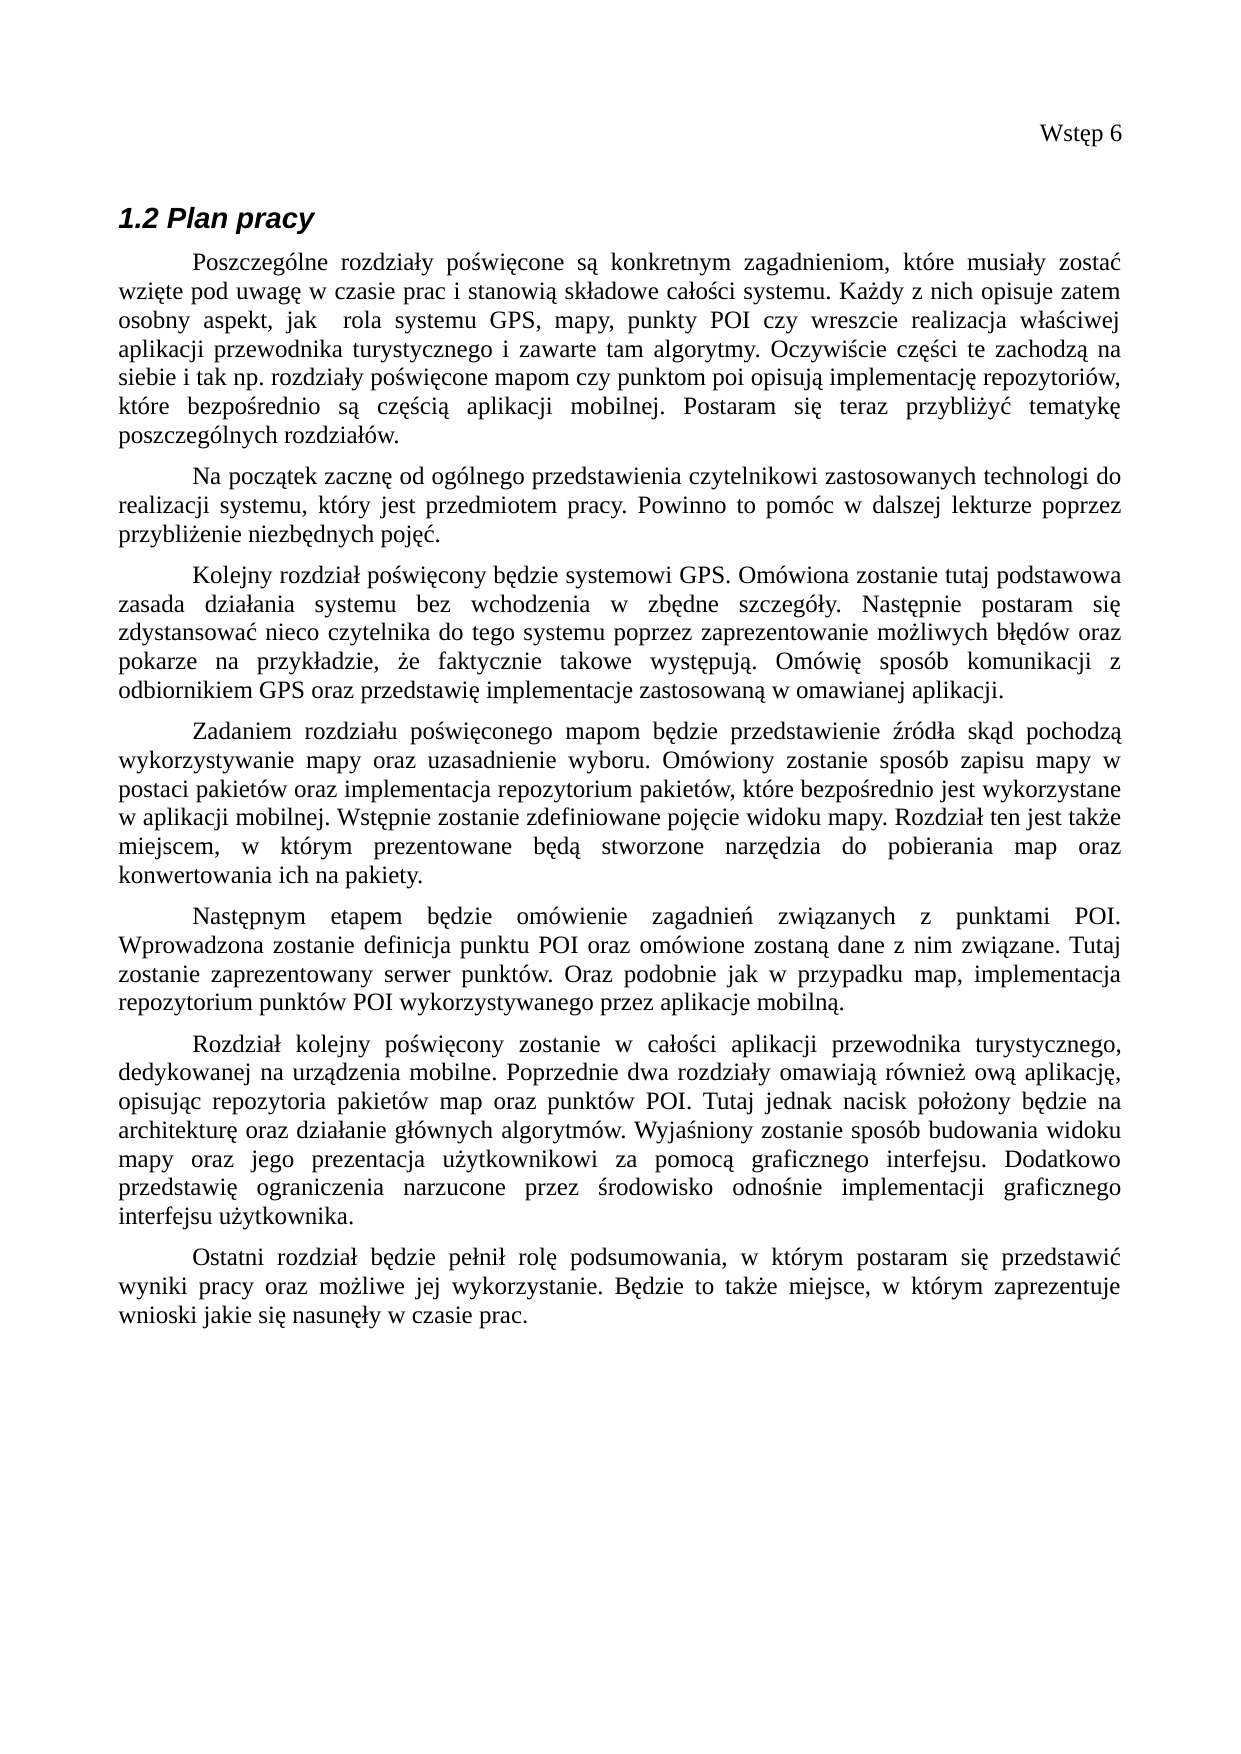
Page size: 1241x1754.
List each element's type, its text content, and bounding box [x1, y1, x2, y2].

text Zadaniem rozdziału poświęconego mapom będzie przedstawienie źródła skąd pochodzą wykorzystywanie mapy oraz uzasadnienie wyboru. Omówiony zostanie sposób zapisu mapy w postaci pakietów oraz implementacja repozytorium pakietów, które bezpośrednio jest wykorzystane w aplikacji mobilnej. Wstępnie zostanie zdefiniowane pojęcie widoku mapy. Rozdział ten jest także miejscem, w którym prezentowane będą stworzone narzędzia do pobierania map oraz konwertowania ich na pakiety. [118, 716, 1122, 889]
text Na początek zacznę od ogólnego przedstawienia czytelnikowi zastosowanych technologi do realizacji systemu, który jest przedmiotem pracy. Powinno to pomóc w dalszej lekturze poprzez przybliżenie niezbędnych pojęć. [118, 461, 1122, 547]
text Rozdział kolejny poświęcony zostanie w całości aplikacji przewodnika turystycznego, dedykowanej na urządzenia mobilne. Poprzednie dwa rozdziały omawiają również ową aplikację, opisując repozytoria pakietów map oraz punktów POI. Tutaj jednak nacisk położony będzie na architekturę oraz działanie głównych algorytmów. Wyjaśniony zostanie sposób budowania widoku mapy oraz jego prezentacja użytkownikowi za pomocą graficznego interfejsu. Dodatkowo przedstawię ograniczenia narzucone przez środowisko odnośnie implementacji graficznego interfejsu użytkownika. [118, 1029, 1122, 1230]
text Kolejny rozdział poświęcony będzie systemowi GPS. Omówiona zostanie tutaj podstawowa zasada działania systemu bez wchodzenia w zbędne szczegóły. Następnie postaram się zdystansować nieco czytelnika do tego systemu poprzez zaprezentowanie możliwych błędów oraz pokarze na przykładzie, że faktycznie takowe występują. Omówię sposób komunikacji z odbiornikiem GPS oraz przedstawię implementacje zastosowaną w omawianej aplikacji. [118, 560, 1122, 704]
text Poszczególne rozdziały poświęcone są konkretnym zagadnieniom, które musiały zostać wzięte pod uwagę w czasie prac i stanowią składowe całości systemu. Każdy z nich opisuje zatem osobny aspekt, jak rola systemu GPS, mapy, punkty POI czy wreszcie realizacja właściwej aplikacji przewodnika turystycznego i zawarte tam algorytmy. Oczywiście części te zachodzą na siebie i tak np. rozdziały poświęcone mapom czy punktom poi opisują implementację repozytoriów, które bezpośrednio są częścią aplikacji mobilnej. Postaram się teraz przybliżyć tematykę poszczególnych rozdziałów. [118, 247, 1122, 449]
text Ostatni rozdział będzie pełnił rolę podsumowania, w którym postaram się przedstawić wyniki pracy oraz możliwe jej wykorzystanie. Będzie to także miejsce, w którym zaprezentuje wnioski jakie się nasunęły w czasie prac. [118, 1242, 1122, 1329]
text Następnym etapem będzie omówienie zagadnień związanych z punktami POI. Wprowadzona zostanie definicja punktu POI oraz omówione zostaną dane z nim związane. Tutaj zostanie zaprezentowany serwer punktów. Oraz podobnie jak w przypadku map, implementacja repozytorium punktów POI wykorzystywanego przez aplikacje mobilną. [118, 901, 1122, 1016]
subtitle 1.2 Plan pracy [118, 201, 1122, 235]
